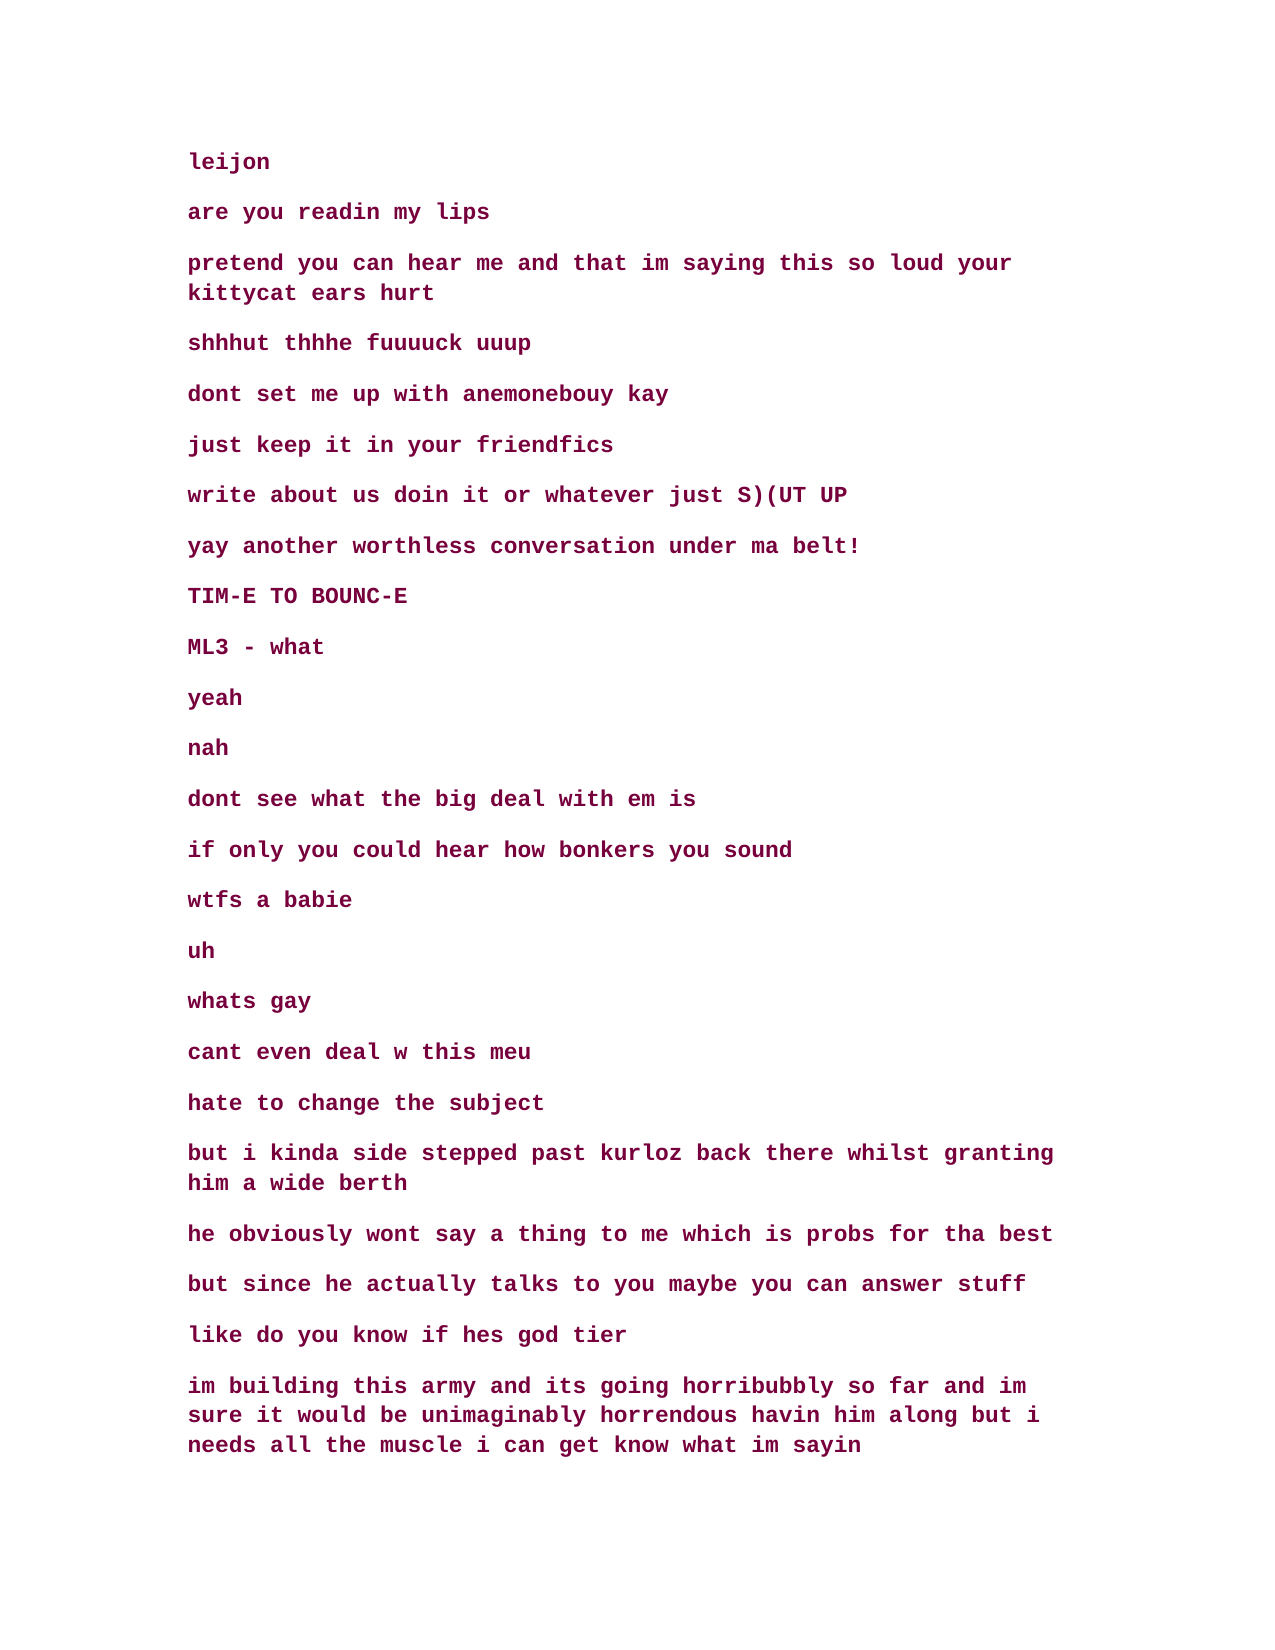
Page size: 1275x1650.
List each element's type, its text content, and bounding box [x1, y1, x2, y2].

text yay another worthless conversation under ma belt! [187, 534, 1087, 560]
text cant even deal w this meu [187, 1040, 1087, 1066]
text but since he actually talks to you maybe you can answer stuff [187, 1273, 1087, 1299]
text TIM-E TO BOUNC-E [187, 585, 1087, 611]
text leijon [187, 150, 1087, 176]
text ML3 - what [187, 635, 1087, 661]
text write about us doin it or whatever just S)(UT UP [187, 483, 1087, 509]
text like do you know if hes god tier [187, 1323, 1087, 1349]
text but i kinda side stepped past kurloz back there whilst granting him a wide berth [187, 1142, 1087, 1197]
text dont set me up with anemonebouy kay [187, 382, 1087, 408]
text shhhut thhhe fuuuuck uuup [187, 332, 1087, 358]
text are you readin my lips [187, 201, 1087, 227]
text im building this army and its going horribubbly so far and im sure it would be unimaginably horrendous havin him along but i needs all the muscle i can get know what im sayin [187, 1374, 1087, 1459]
text hate to change the subject [187, 1091, 1087, 1117]
text wtfs a babie [187, 888, 1087, 914]
text yeah [187, 686, 1087, 712]
text nah [187, 737, 1087, 763]
text if only you could hear how bonkers you sound [187, 838, 1087, 864]
text just keep it in your friendfics [187, 433, 1087, 459]
text he obviously wont say a thing to me which is probs for tha best [187, 1222, 1087, 1248]
text uh [187, 939, 1087, 965]
text whats gay [187, 990, 1087, 1016]
text dont see what the big deal with em is [187, 787, 1087, 813]
text pretend you can hear me and that im saying this so loud your kittycat ears hurt [187, 251, 1087, 307]
